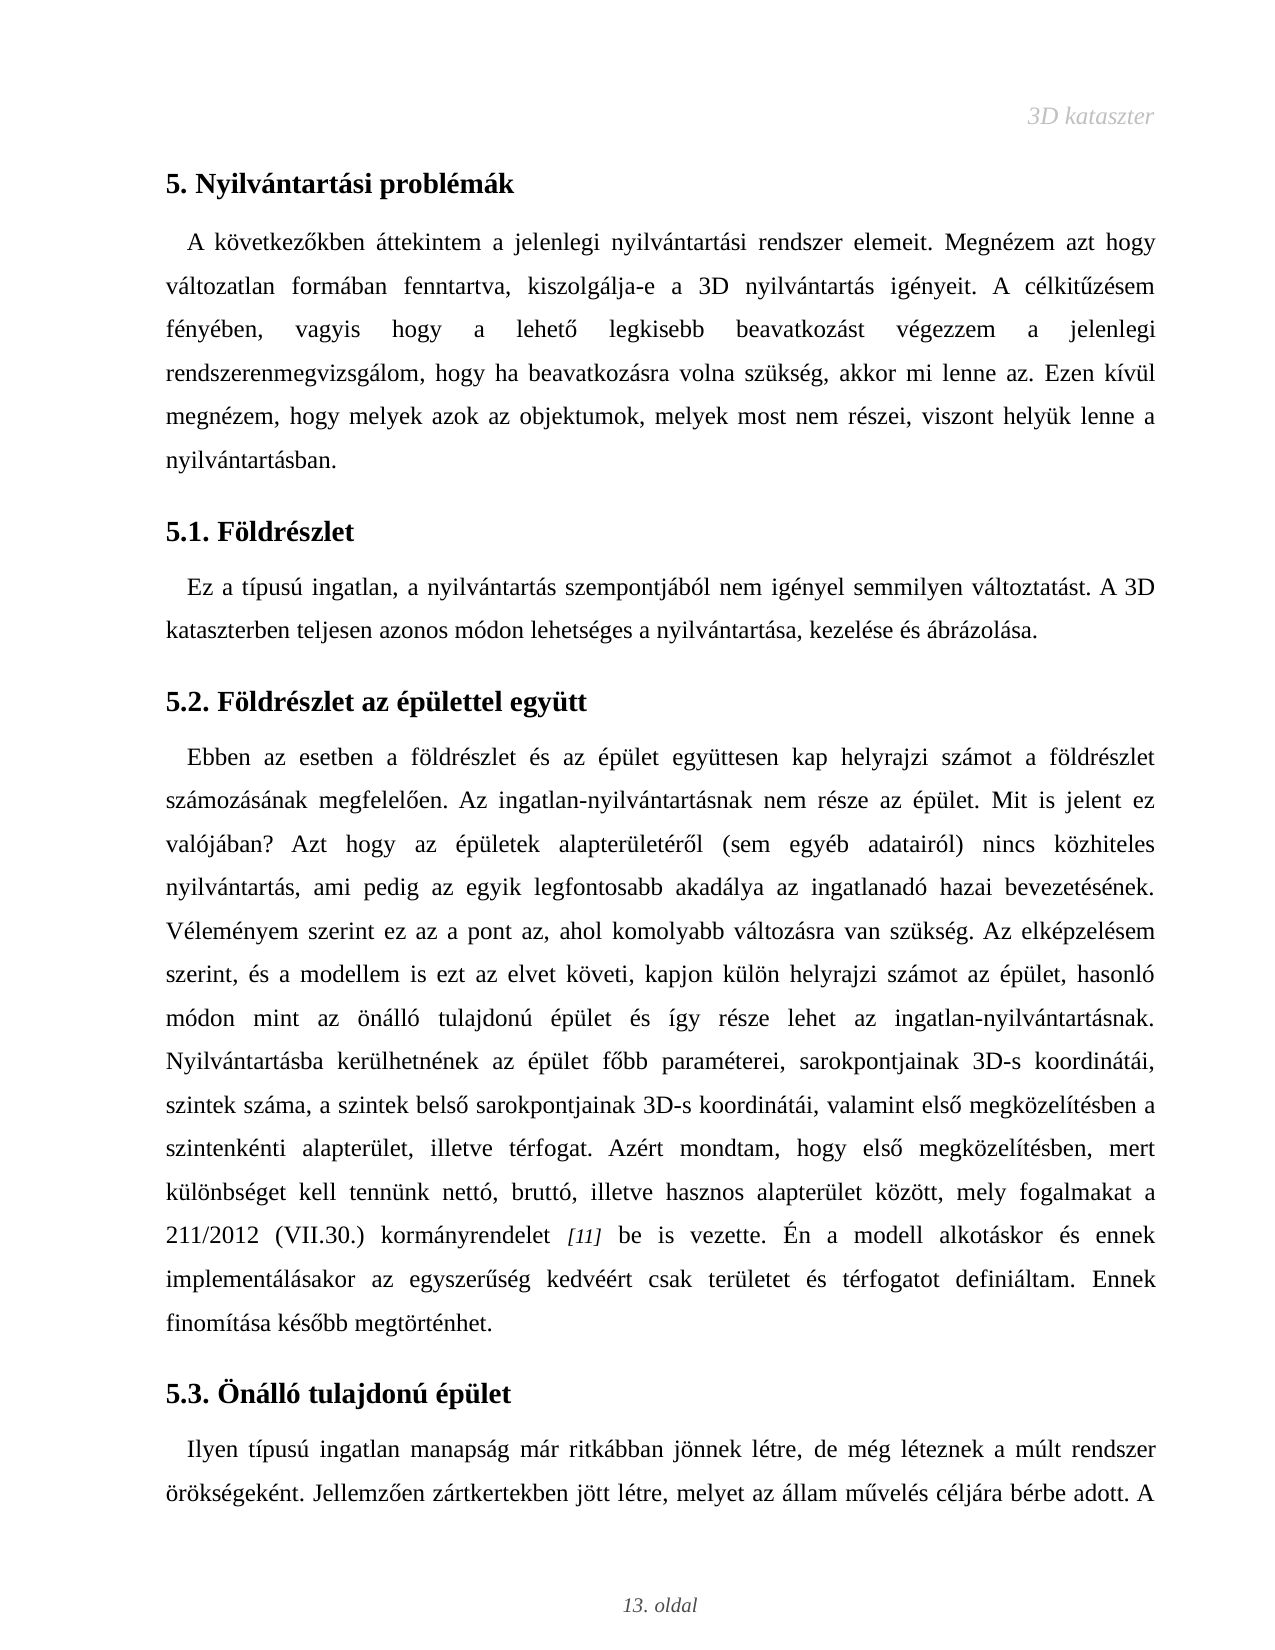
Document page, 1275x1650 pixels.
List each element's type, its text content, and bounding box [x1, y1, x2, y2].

subtitle Földrészlet az épülettel együtt [166, 684, 1156, 717]
subtitle Nyilvántartási problémák [166, 167, 1156, 200]
text A következőkben áttekintem a jelenlegi nyilvántartási rendszer elemeit. Megnézem azt hogy változatlan formában fenntartva, kiszolgálja-e a 3D nyilvántartás igényeit. A célkitűzésem fényében, vagyis hogy a lehető legkisebb beavatkozást végezzem a jelenlegi rendszerenmegvizsgálom, hogy ha beavatkozásra volna szükség, akkor mi lenne az. Ezen kívül megnézem, hogy melyek azok az objektumok, melyek most nem részei, viszont helyük lenne a nyilvántartásban. [166, 227, 1156, 474]
text Ilyen típusú ingatlan manapság már ritkábban jönnek létre, de még léteznek a múlt rendszer örökségeként. Jellemzően zártkertekben jött létre, melyet az állam művelés céljára bérbe adott. A [166, 1434, 1156, 1507]
subtitle Önálló tulajdonú épület [166, 1377, 1156, 1410]
text Ez a típusú ingatlan, a nyilvántartás szempontjából nem igényel semmilyen változtatást. A 3D kataszterben teljesen azonos módon lehetséges a nyilvántartása, kezelése és ábrázolása. [166, 571, 1156, 644]
text Ebben az esetben a földrészlet és az épület együttesen kap helyrajzi számot a földrészlet számozásának megfelelően. Az ingatlan-nyilvántartásnak nem része az épület. Mit is jelent ez valójában? Azt hogy az épületek alapterületéről (sem egyéb adatairól) nincs közhiteles nyilvántartás, ami pedig az egyik legfontosabb akadálya az ingatlanadó hazai bevezetésének. Véleményem szerint ez az a pont az, ahol komolyabb változásra van szükség. Az elképzelésem szerint, és a modellem is ezt az elvet követi, kapjon külön helyrajzi számot az épület, hasonló módon mint az önálló tulajdonú épület és így része lehet az ingatlan-nyilvántartásnak. Nyilvántartásba kerülhetnének az épület főbb paraméterei, sarokpontjainak 3D-s koordinátái, szintek száma, a szintek belső sarokpontjainak 3D-s koordinátái, valamint első megközelítésben a szintenkénti alapterület, illetve térfogat. Azért mondtam, hogy első megközelítésben, mert különbséget kell tennünk nettó, bruttó, illetve hasznos alapterület között, mely fogalmakat a 211/2012 (VII.30.) kormányrendelet [11] be is vezette. Én a modell alkotáskor és ennek implementálásakor az egyszerűség kedvéért csak területet és térfogatot definiáltam. Ennek finomítása később megtörténhet. [166, 741, 1156, 1337]
subtitle Földrészlet [166, 514, 1156, 547]
